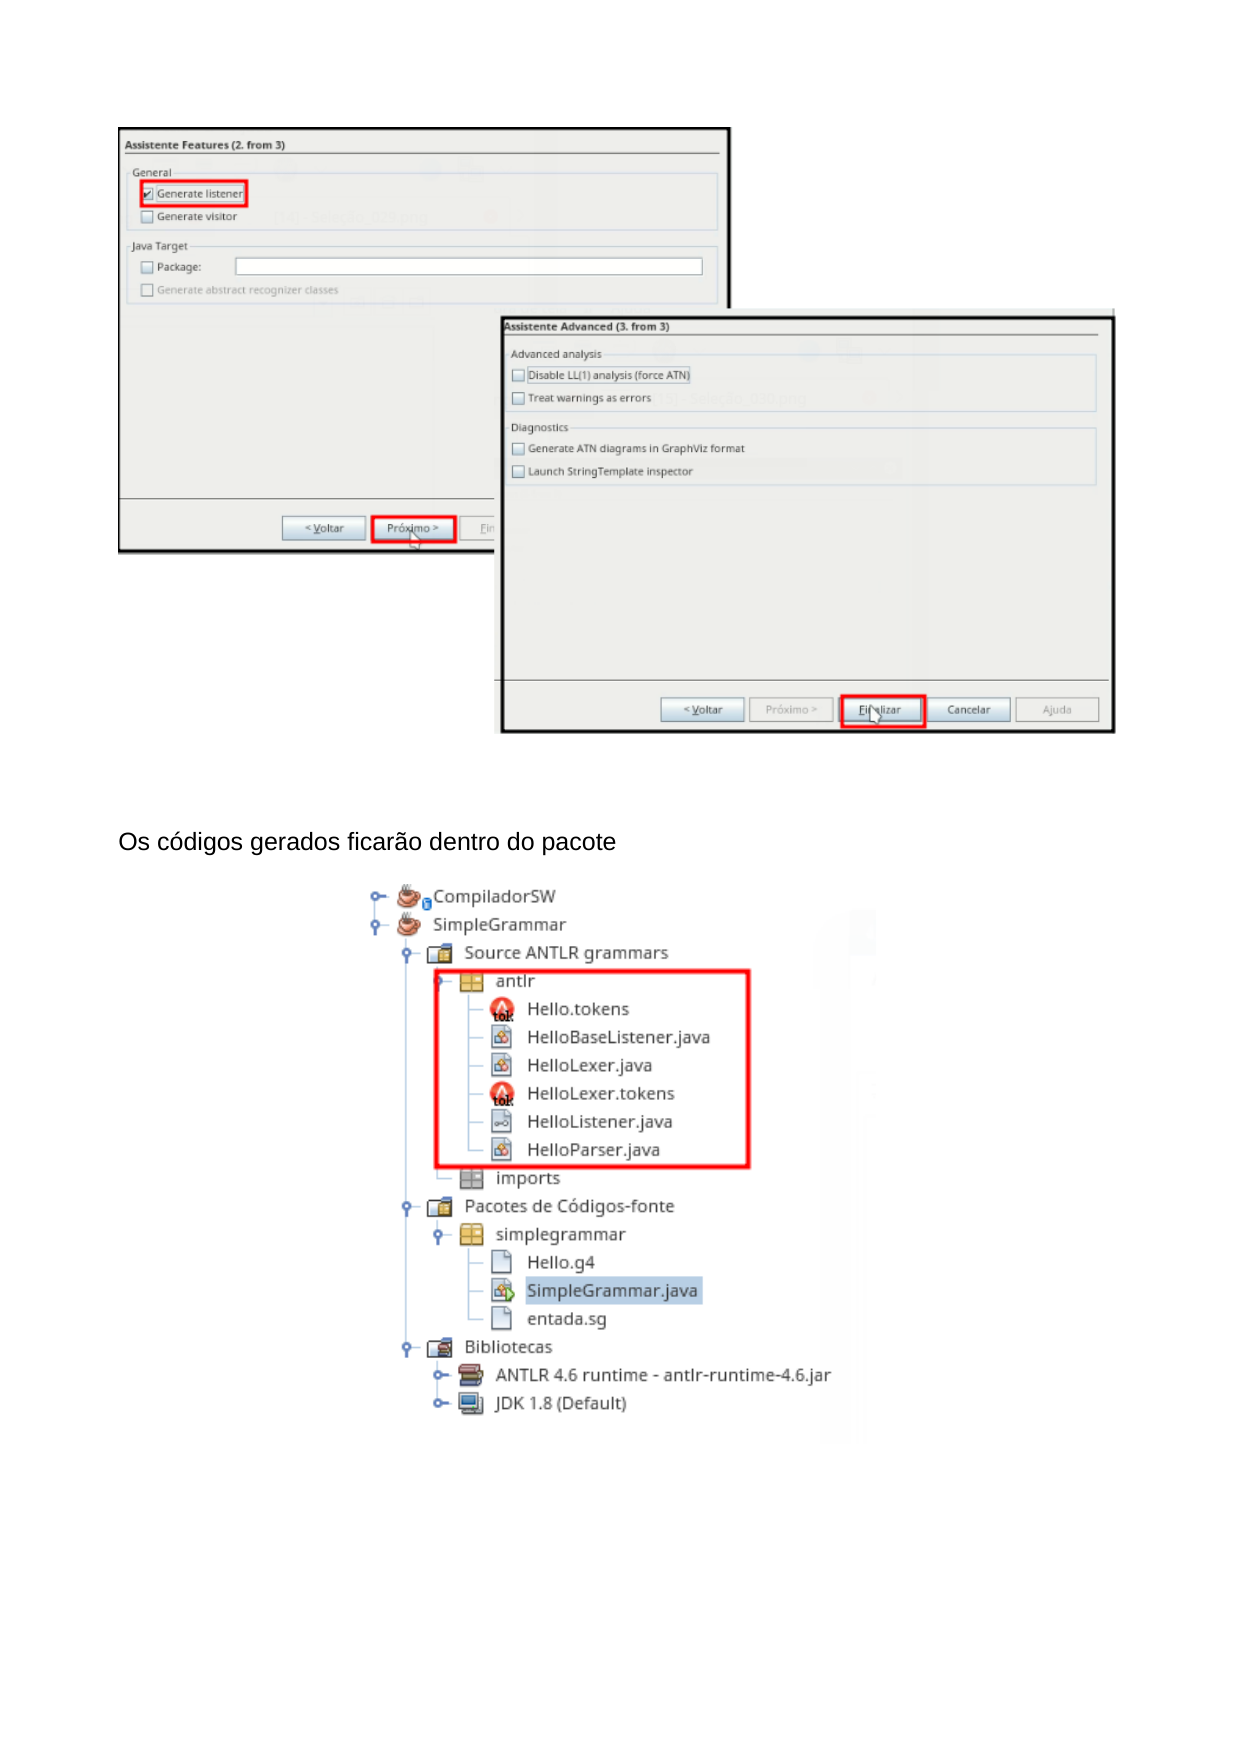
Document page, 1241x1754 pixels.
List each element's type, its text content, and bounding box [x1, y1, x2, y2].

picture [118, 127, 1123, 741]
picture [363, 884, 877, 1444]
text Os códigos gerados ficarão dentro do pacote [118, 827, 1122, 856]
